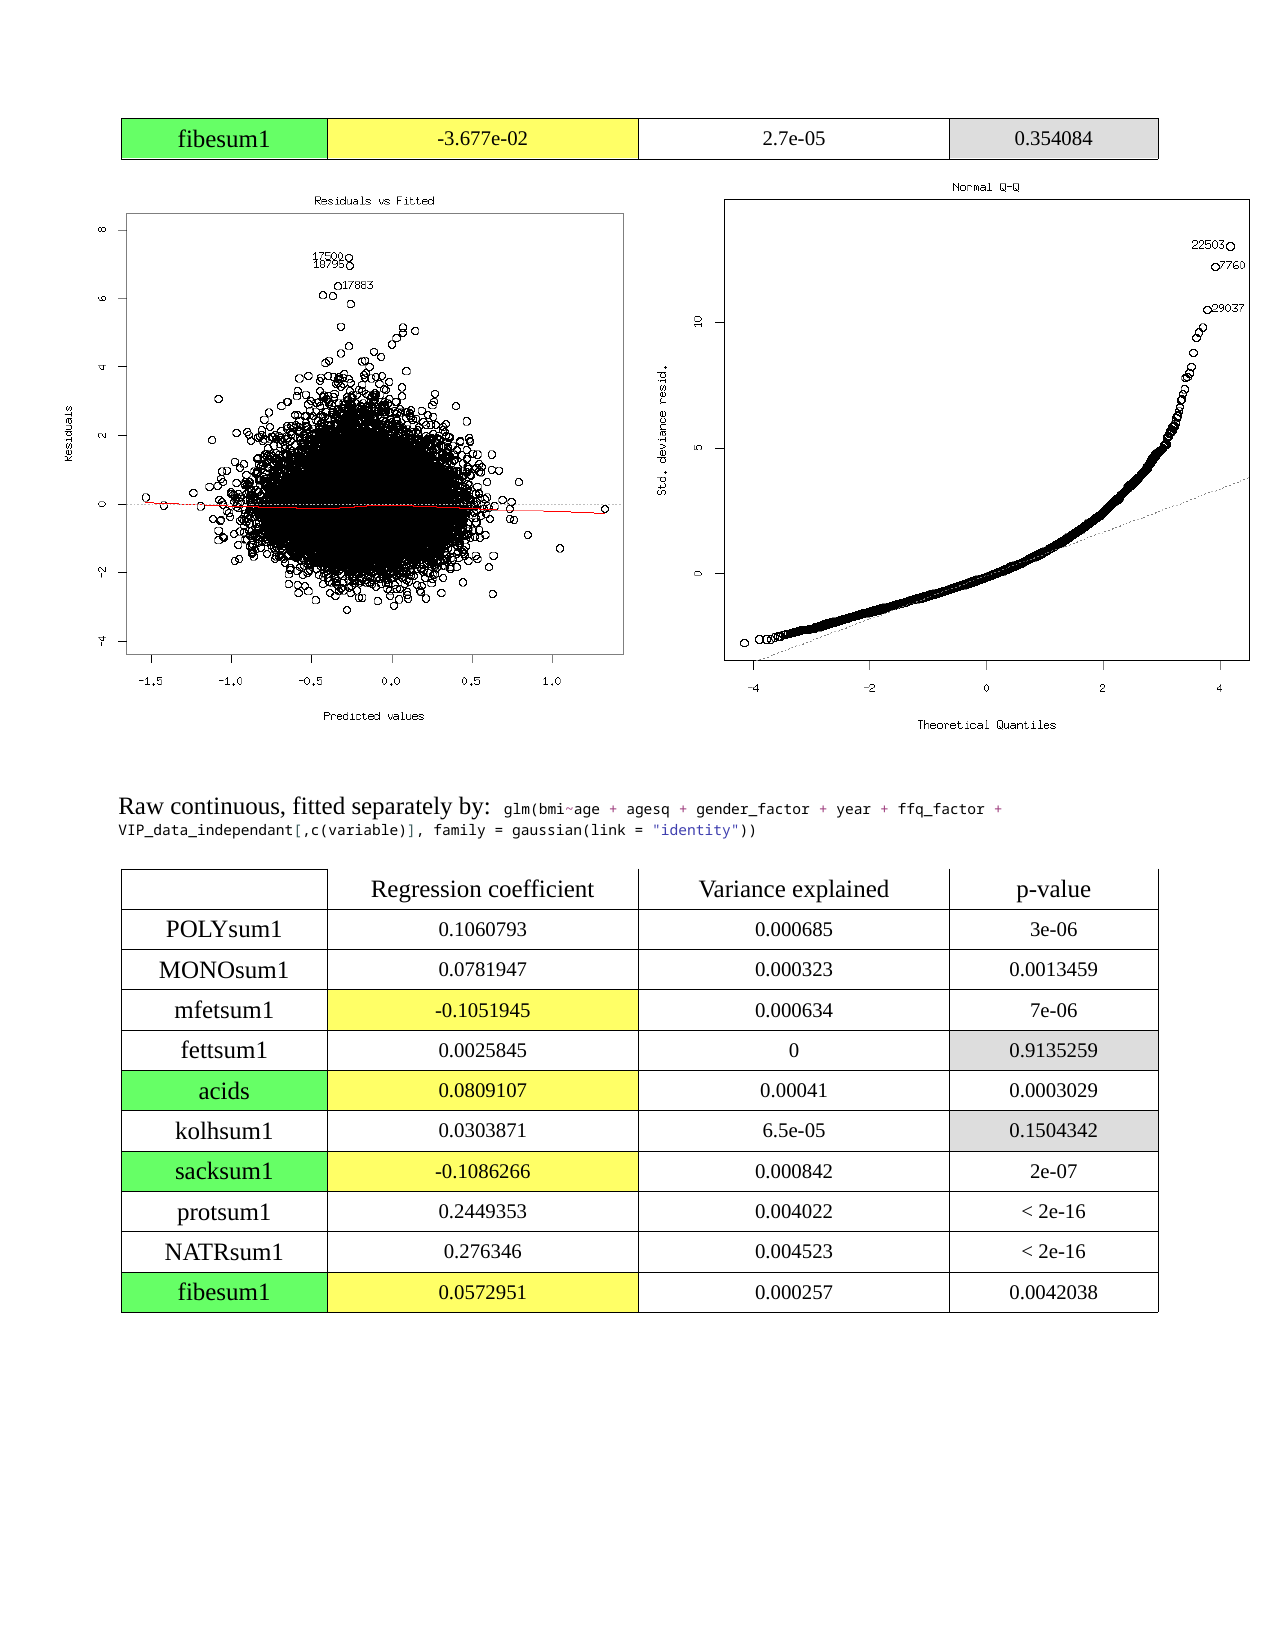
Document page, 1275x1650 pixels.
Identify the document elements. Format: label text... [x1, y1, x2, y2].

table_cell 0.000634 [639, 990, 949, 1030]
table_cell 7e-06 [950, 990, 1158, 1030]
table_cell 0.0781947 [328, 950, 638, 989]
table_cell kolhsum1 [122, 1111, 327, 1151]
table_cell 2e-07 [950, 1152, 1158, 1191]
table_cell 0.2449353 [328, 1192, 638, 1231]
table_cell 0.276346 [328, 1232, 638, 1272]
table_cell 0.0003029 [950, 1071, 1158, 1110]
table_cell fibesum1 [122, 119, 327, 158]
table_cell 0.00041 [639, 1071, 949, 1110]
table_cell -0.1086266 [328, 1152, 638, 1191]
table_cell acids [122, 1071, 327, 1110]
table_cell sacksum1 [122, 1152, 327, 1191]
table_cell 0.0042038 [950, 1273, 1158, 1312]
text Raw continuous, fitted separately by: glm(bmi~age + agesq + gender_factor + year + ffq_factor + VIP_data_independant[,c(variable)], family = gaussian(link = "identity")) [118, 791, 1157, 840]
table_cell 0.0013459 [950, 950, 1158, 989]
table_cell 0.000685 [639, 910, 949, 949]
table_cell mfetsum1 [122, 990, 327, 1030]
table_cell 0.004523 [639, 1232, 949, 1272]
table_cell 0.0025845 [328, 1031, 638, 1070]
table_cell 2.7e-05 [639, 119, 949, 158]
table_cell 3e-06 [950, 910, 1158, 949]
table_cell -3.677e-02 [328, 119, 638, 158]
table_cell POLYsum1 [122, 910, 327, 949]
table_header [122, 870, 327, 909]
picture [655, 169, 1260, 730]
table_cell 0.000842 [639, 1152, 949, 1191]
table_cell NATRsum1 [122, 1232, 327, 1272]
table_cell 0.000257 [639, 1273, 949, 1312]
table_header Regression coefficient [328, 869, 638, 909]
table_cell 0.000323 [639, 950, 949, 989]
table_cell protsum1 [122, 1192, 327, 1231]
table_cell 0.1504342 [950, 1111, 1158, 1151]
table_cell fibesum1 [122, 1273, 327, 1312]
table_cell 0.0809107 [328, 1071, 638, 1110]
table_cell 0.0303871 [328, 1111, 638, 1151]
table_cell 6.5e-05 [639, 1111, 949, 1151]
table_cell 0.004022 [639, 1192, 949, 1231]
table_header Variance explained [639, 869, 949, 909]
table_cell 0.9135259 [950, 1031, 1158, 1070]
table_cell < 2e-16 [950, 1192, 1158, 1231]
table_cell 0.1060793 [328, 910, 638, 949]
picture [64, 172, 632, 722]
table_cell 0 [639, 1031, 949, 1070]
table_cell 0.0572951 [328, 1273, 638, 1312]
table_cell MONOsum1 [122, 950, 327, 989]
table_cell < 2e-16 [950, 1232, 1158, 1272]
table_cell -0.1051945 [328, 990, 638, 1030]
table_cell fettsum1 [122, 1031, 327, 1070]
table_cell 0.354084 [950, 119, 1158, 158]
table_header p-value [950, 869, 1158, 909]
